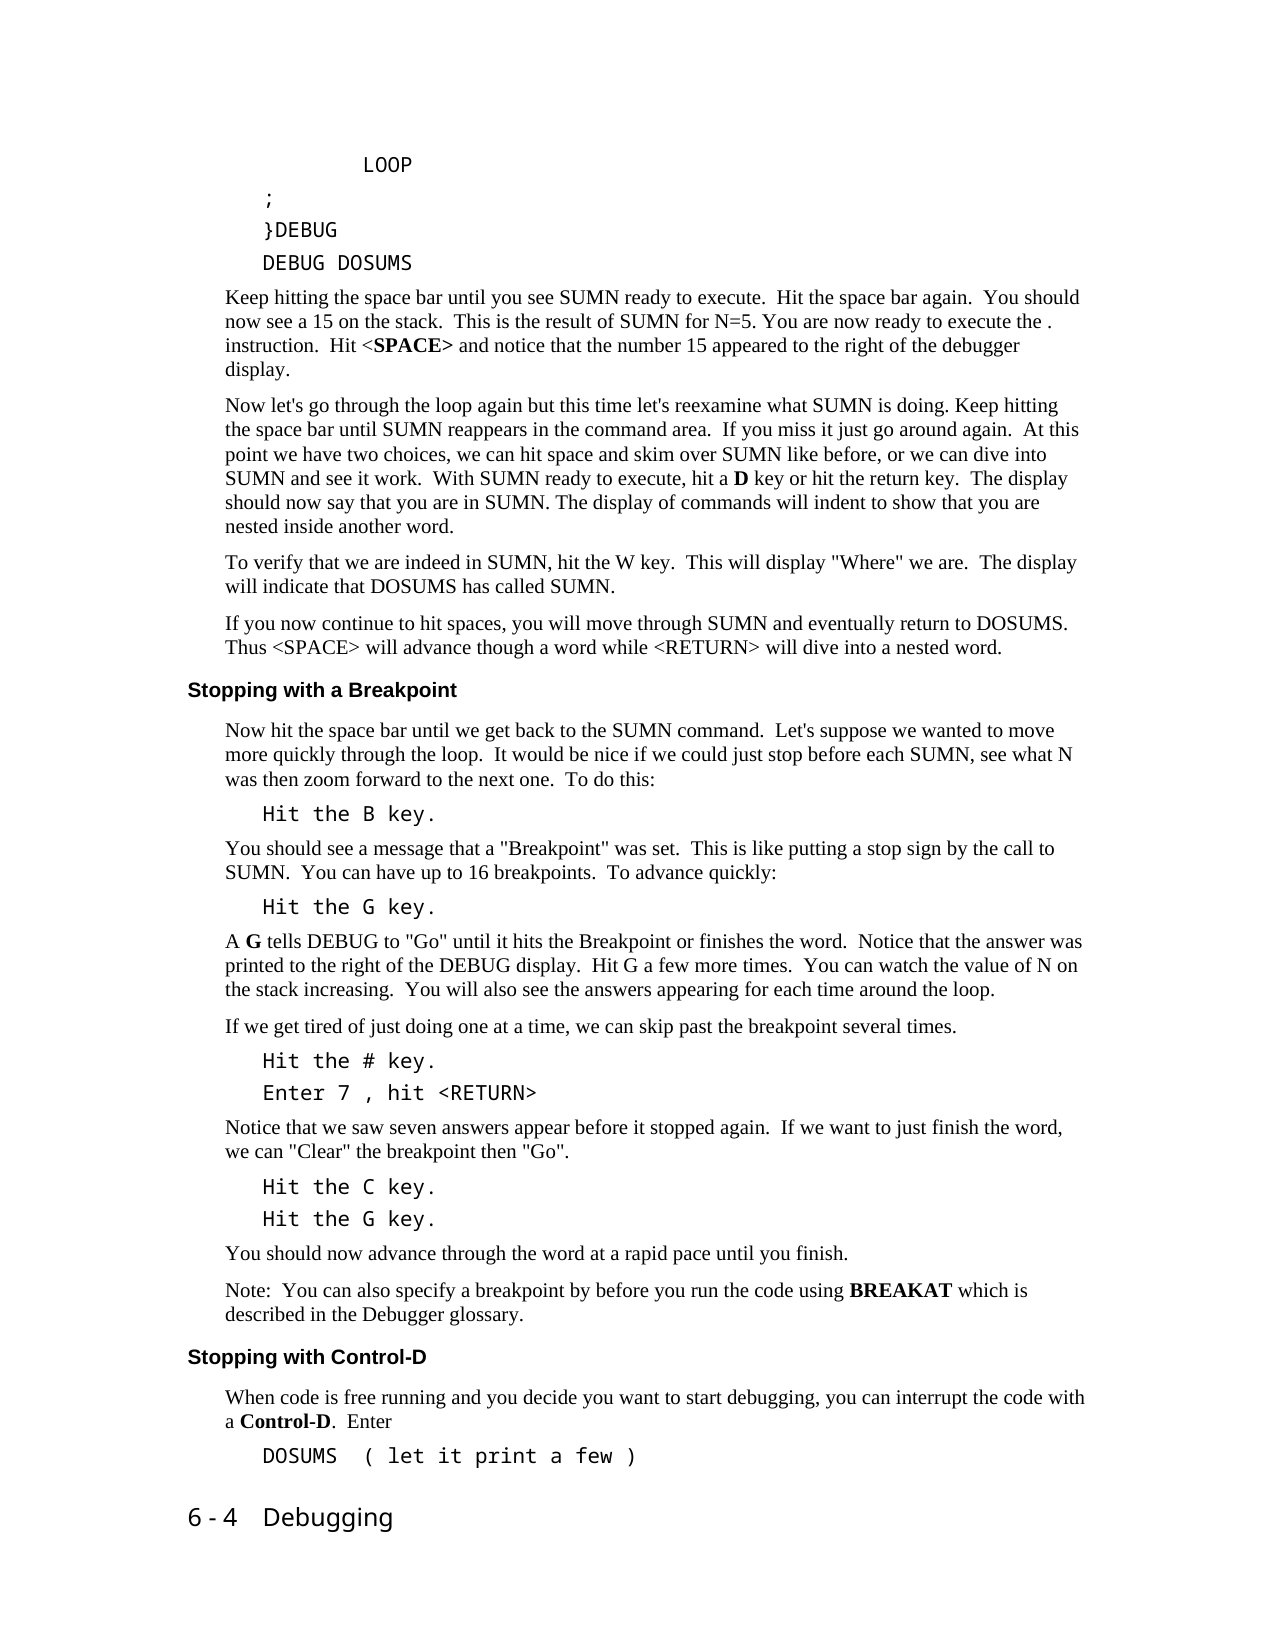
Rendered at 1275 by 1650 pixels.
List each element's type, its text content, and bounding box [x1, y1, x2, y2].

text Hit the # key. [262, 1046, 1087, 1074]
text DEBUG DOSUMS [262, 248, 1087, 276]
text You should now advance through the word at a rapid pace until you finish. [225, 1241, 1087, 1265]
text Now hit the space bar until we get back to the SUMN command. Let's suppose we wanted to move more quickly through the loop. It would be nice if we could just stop before each SUMN, see what N was then zoom forward to the next one. To do this: [225, 718, 1087, 791]
text DOSUMS ( let it print a few ) [262, 1442, 1087, 1470]
text When code is free running and you decide you want to start debugging, you can interrupt the code with a Control-D. Enter [225, 1385, 1087, 1433]
text LOOP [262, 150, 1087, 178]
text Now let's go through the loop again but this time let's reexamine what SUMN is doing. Keep hitting the space bar until SUMN reappears in the command area. If you miss it just go around again. At this point we have two choices, we can hit space and skim over SUMN like before, or we can dive into SUMN and see it work. With SUMN ready to execute, hit a D key or hit the return key. The display should now say that you are in SUMN. The display of commands will indent to show that you are nested inside another word. [225, 393, 1087, 538]
text }DEBUG [262, 215, 1087, 244]
text If we get tired of just doing one at a time, we can skip past the breakpoint several times. [225, 1013, 1087, 1038]
subtitle Stopping with a Breakpoint [187, 678, 1087, 702]
text Hit the C key. [262, 1172, 1087, 1200]
subtitle Stopping with Control-D [187, 1344, 1087, 1368]
text Note: You can also specify a breakpoint by before you run the code using BREAKAT which is described in the Debugger glossary. [225, 1278, 1087, 1326]
text Hit the G key. [262, 892, 1087, 921]
text Notice that we saw seven answers appear before it stopped again. If we want to just finish the word, we can "Clear" the breakpoint then "Go". [225, 1115, 1087, 1163]
text Hit the G key. [262, 1204, 1087, 1233]
text A G tells DEBUG to "Go" until it hits the Breakpoint or finishes the word. Notice that the answer was printed to the right of the DEBUG display. Hit G a few more times. You can watch the value of N on the stack increasing. You will also see the answers appearing for each time around the loop. [225, 929, 1087, 1001]
text ; [262, 183, 1087, 211]
text Enter 7 , hit <RETURN> [262, 1078, 1087, 1107]
text If you now continue to hit spaces, you will move through SUMN and eventually return to DOSUMS. Thus <SPACE> will advance though a word while <RETURN> will dive into a nested word. [225, 611, 1087, 659]
text Hit the B key. [262, 799, 1087, 827]
text To verify that we are indeed in SUMN, hit the W key. This will display "Where" we are. The display will indicate that DOSUMS has called SUMN. [225, 550, 1087, 598]
text Keep hitting the space bar until you see SUMN ready to execute. Hit the space bar again. You should now see a 15 on the stack. This is the result of SUMN for N=5. You are now ready to execute the . instruction. Hit <SPACE> and notice that the number 15 appeared to the right of the debugger display. [225, 284, 1087, 381]
text You should see a message that a "Breakpoint" was set. This is like putting a stop sign by the call to SUMN. You can have up to 16 breakpoints. To advance quickly: [225, 836, 1087, 884]
